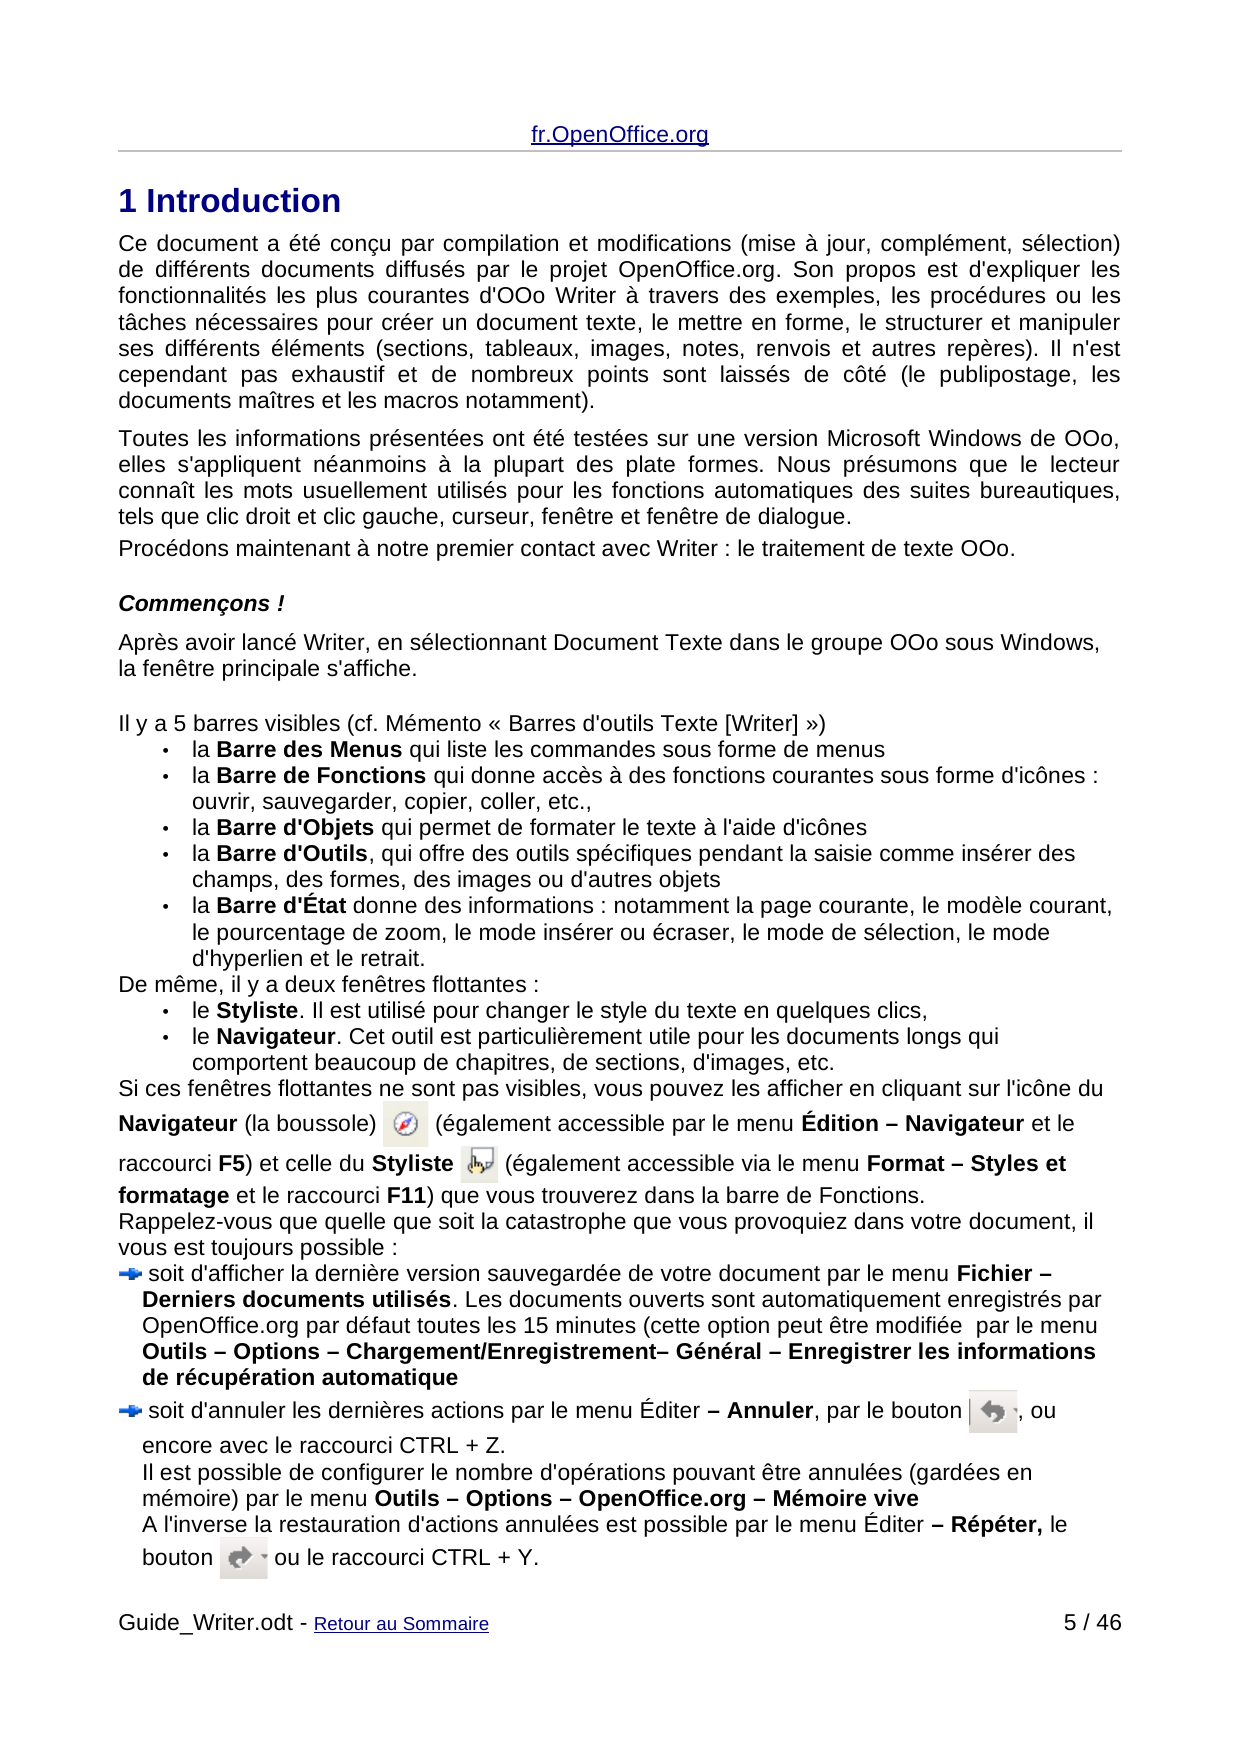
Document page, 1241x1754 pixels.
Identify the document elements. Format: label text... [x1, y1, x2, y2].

picture [460, 1146, 499, 1183]
list la Barre d'Outils, qui offre des outils spécifiques pendant la saisie comme insérer des champs, des formes, des images ou d'autres objets [162, 841, 1122, 893]
picture [383, 1101, 429, 1147]
list le Styliste. Il est utilisé pour changer le style du texte en quelques clics, [162, 997, 1122, 1023]
list le Navigateur. Cet outil est particulièrement utile pour les documents longs qui comportent beaucoup de chapitres, de sections, d'images, etc. [162, 1023, 1122, 1075]
picture [969, 1390, 1018, 1433]
list la Barre d'État donne des informations : notamment la page courante, le modèle courant, le pourcentage de zoom, le mode insérer ou écraser, le mode de sélection, le mode d'hyperlien et le retrait. [162, 893, 1122, 971]
list soit d'annuler les dernières actions par le menu Éditer – Annuler, par le bouton , ou encore avec le raccourci CTRL + Z. Il est possible de configurer le nombre d'opérations pouvant être annulées (gardées en mémoire) par le menu Outils – Options – OpenOffice.org – Mémoire vive A l'inverse la restauration d'actions annulées est possible par le menu Éditer – Répéter, le bouton ou le raccourci CTRL + Y. [118, 1391, 1122, 1579]
picture [119, 1405, 142, 1417]
list soit d'afficher la dernière version sauvegardée de votre document par le menu Fichier – Derniers documents utilisés. Les documents ouverts sont automatiquement enregistrés par OpenOffice.org par défaut toutes les 15 minutes (cette option peut être modifiée par le menu Outils – Options – Chargement/Enregistrement– Général – Enregistrer les informations de récupération automatique [118, 1261, 1122, 1391]
picture [119, 1268, 142, 1280]
subtitle Introduction [118, 182, 1122, 219]
picture [219, 1537, 268, 1579]
text Procédons maintenant à notre premier contact avec Writer : le traitement de texte OOo. [118, 535, 1122, 561]
list la Barre d'Objets qui permet de formater le texte à l'aide d'icônes [162, 815, 1122, 841]
text Si ces fenêtres flottantes ne sont pas visibles, vous pouvez les afficher en cliquant sur l'icône du Navigateur (la boussole) (également accessible par le menu Édition – Navigateur et le raccourci F5) et celle du Styliste (également accessible via le menu Format – Styles et formatage et le raccourci F11) que vous trouverez dans la barre de Fonctions. [118, 1075, 1122, 1208]
list la Barre de Fonctions qui donne accès à des fonctions courantes sous forme d'icônes : ouvrir, sauvegarder, copier, coller, etc., [162, 763, 1122, 815]
text Après avoir lancé Writer, en sélectionnant Document Texte dans le groupe OOo sous Windows, la fenêtre principale s'affiche. [118, 629, 1122, 681]
text Toutes les informations présentées ont été testées sur une version Microsoft Windows de OOo, elles s'appliquent néanmoins à la plupart des plate formes. Nous présumons que le lecteur connaît les mots usuellement utilisés pour les fonctions automatiques des suites bureautiques, tels que clic droit et clic gauche, curseur, fenêtre et fenêtre de dialogue. [118, 425, 1122, 529]
text Ce document a été conçu par compilation et modifications (mise à jour, complément, sélection) de différents documents diffusés par le projet OpenOffice.org. Son propos est d'expliquer les fonctionnalités les plus courantes d'OOo Writer à travers des exemples, les procédures ou les tâches nécessaires pour créer un document texte, le mettre en forme, le structurer et manipuler ses différents éléments (sections, tableaux, images, notes, renvois et autres repères). Il n'est cependant pas exhaustif et de nombreux points sont laissés de côté (le publipostage, les documents maîtres et les macros notamment). [118, 231, 1122, 413]
text Il y a 5 barres visibles (cf. Mémento « Barres d'outils Texte [Writer] ») [118, 711, 1122, 737]
text De même, il y a deux fenêtres flottantes : [118, 971, 1122, 997]
text Rappelez-vous que quelle que soit la catastrophe que vous provoquiez dans votre document, il vous est toujours possible : [118, 1208, 1122, 1261]
subtitle Commençons ! [118, 591, 1122, 617]
list la Barre des Menus qui liste les commandes sous forme de menus [162, 737, 1122, 763]
